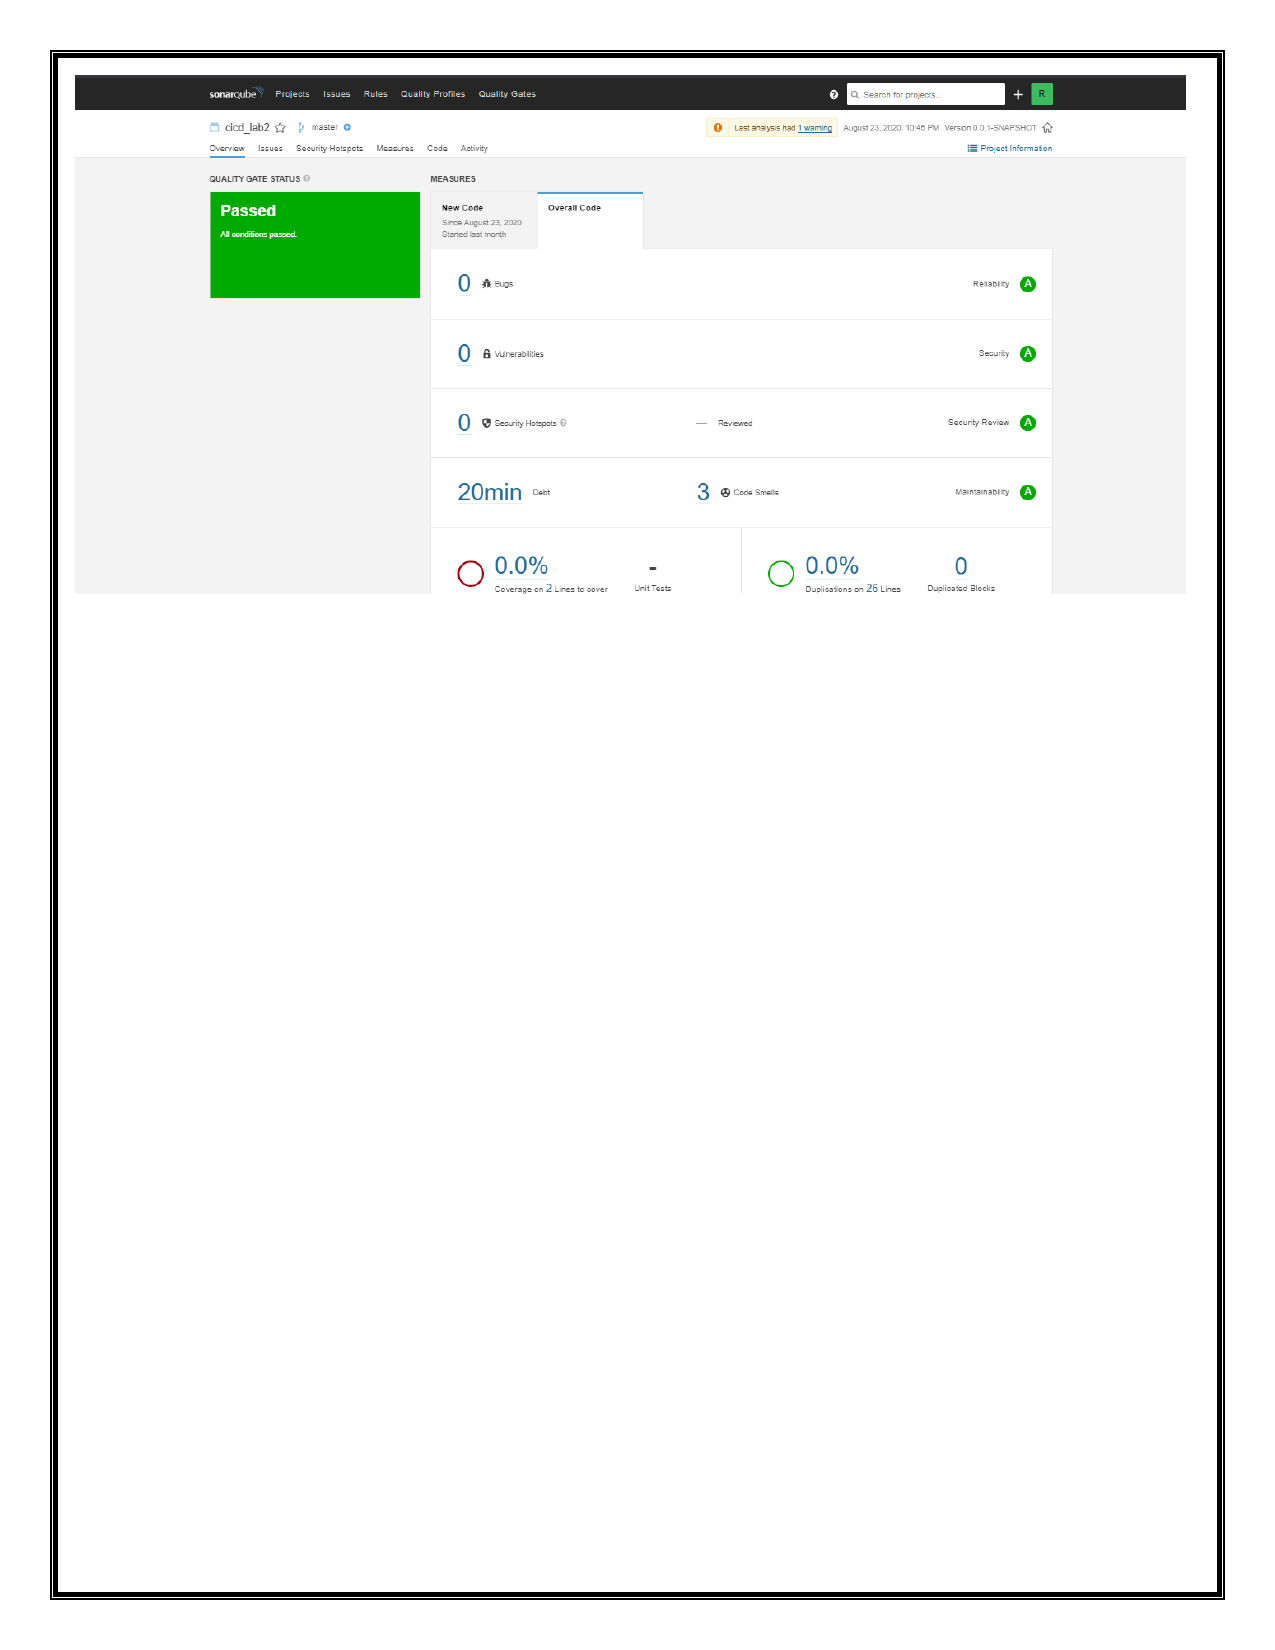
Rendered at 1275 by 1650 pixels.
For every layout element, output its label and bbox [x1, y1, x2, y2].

picture [75, 75, 1186, 594]
